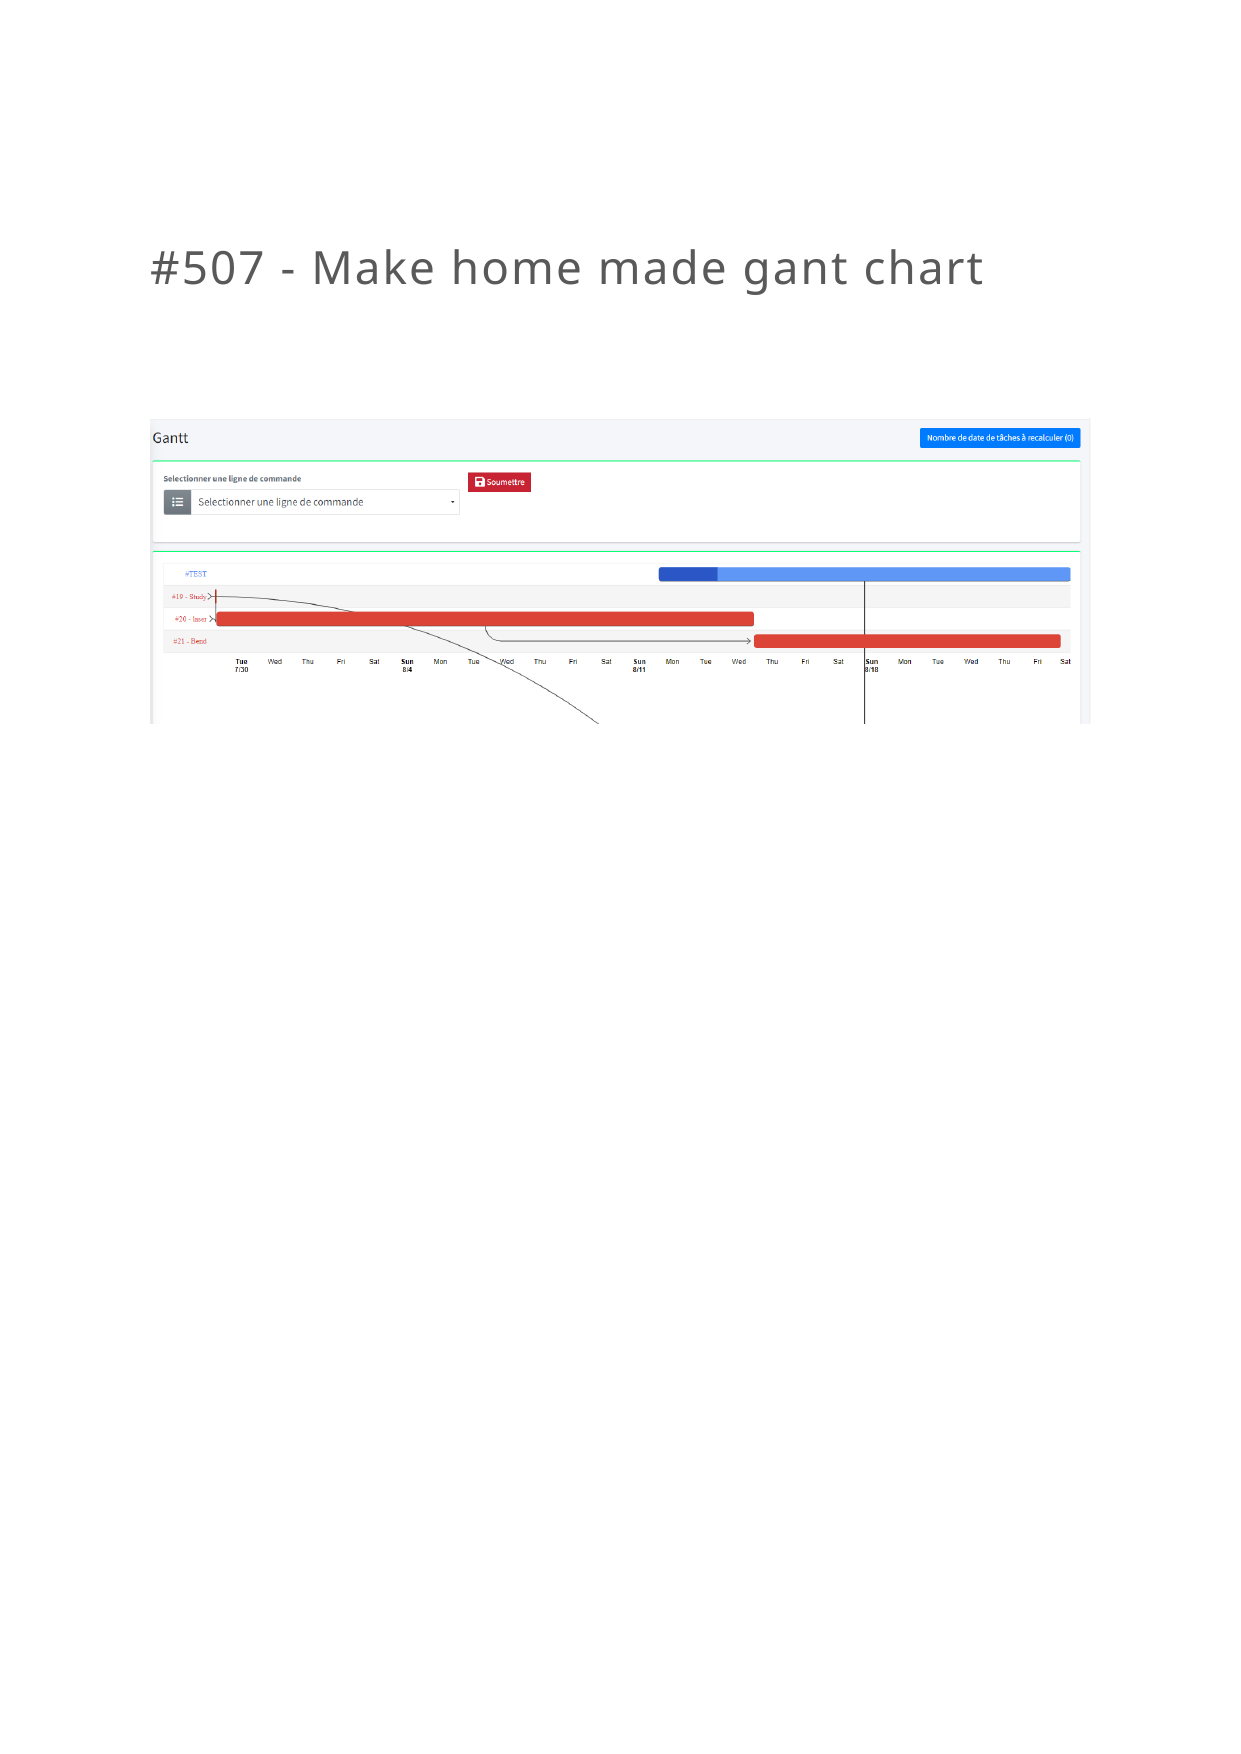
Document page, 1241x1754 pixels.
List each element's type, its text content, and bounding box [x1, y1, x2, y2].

subtitle #507 - Make home made gant chart [150, 236, 1090, 298]
